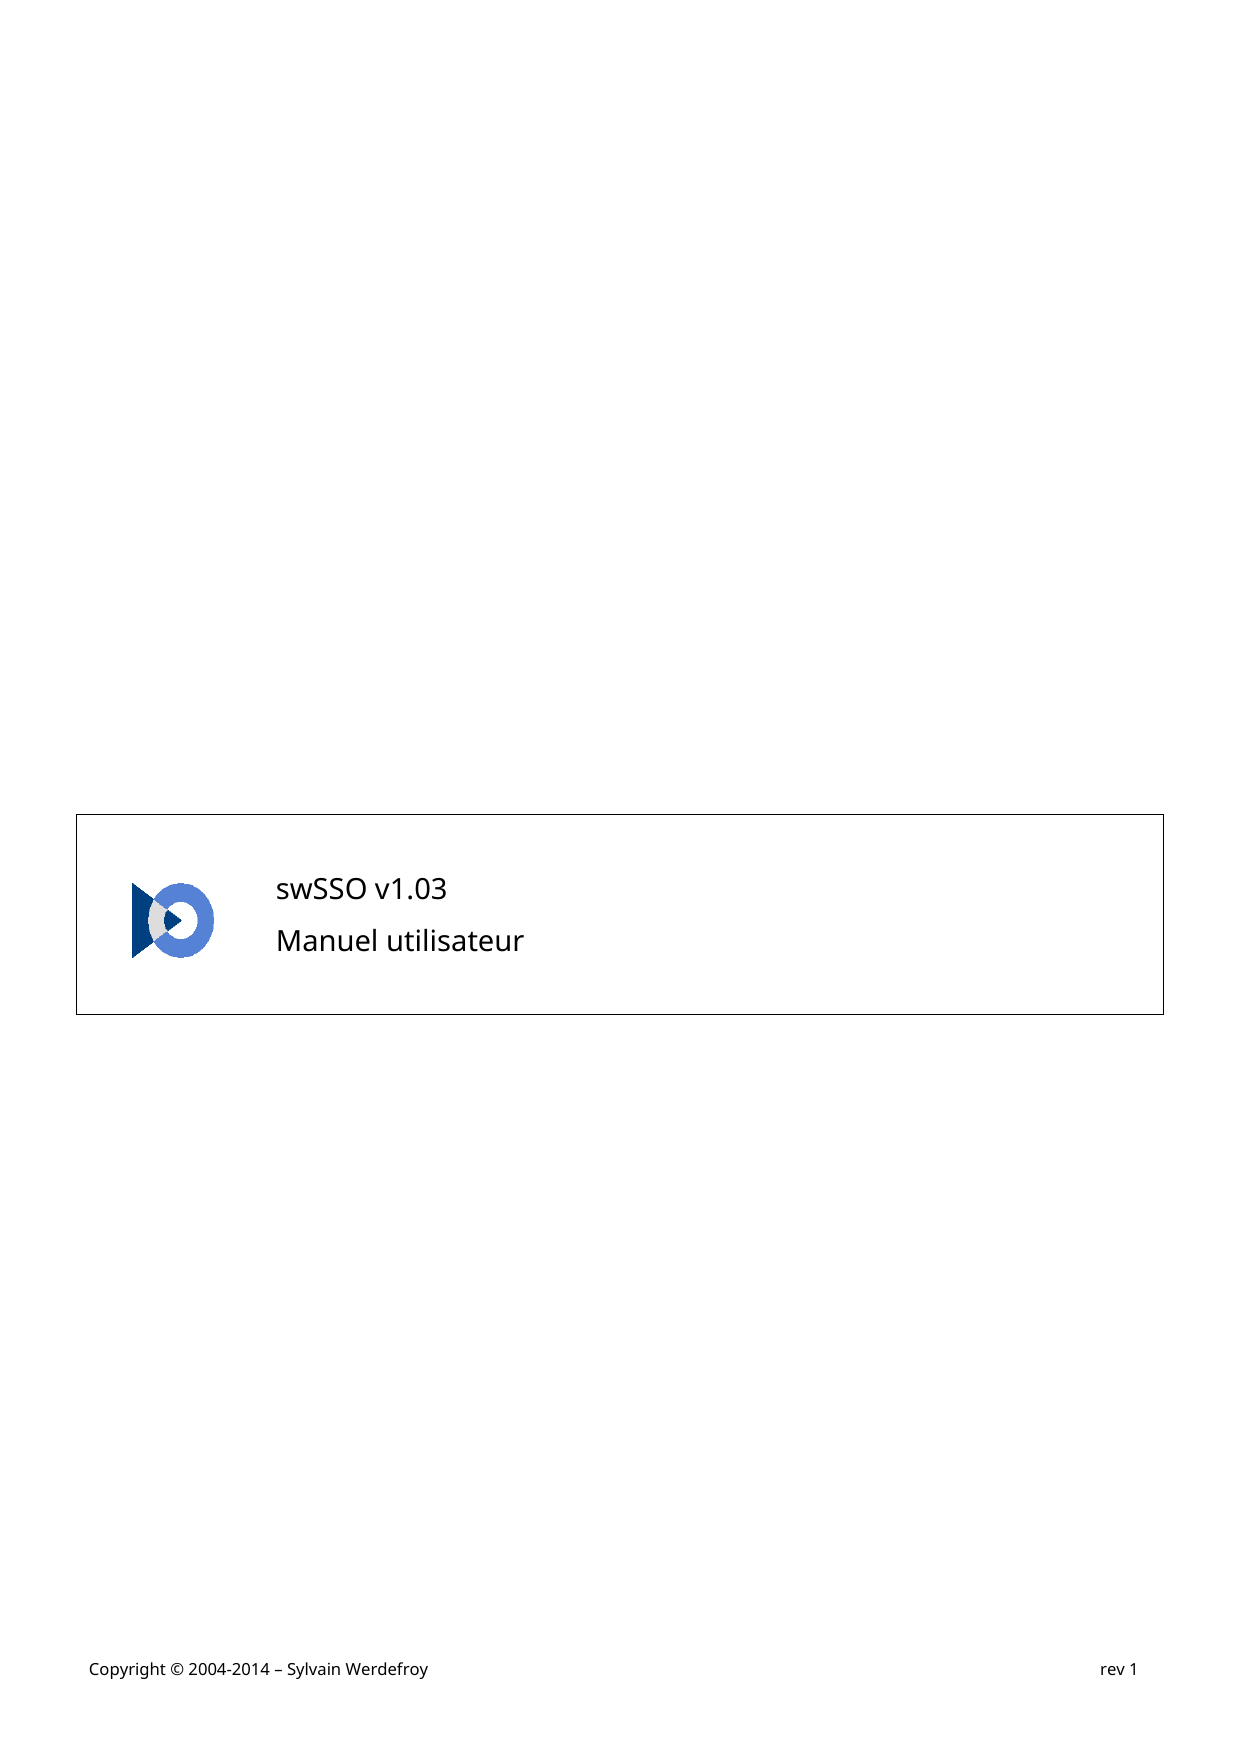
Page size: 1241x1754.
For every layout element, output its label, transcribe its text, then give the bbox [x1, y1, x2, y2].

picture [123, 873, 222, 968]
table_header swSSO v1.03 Manuel utilisateur [260, 815, 988, 1014]
table_header [988, 815, 1163, 1014]
table_header [77, 815, 260, 1014]
